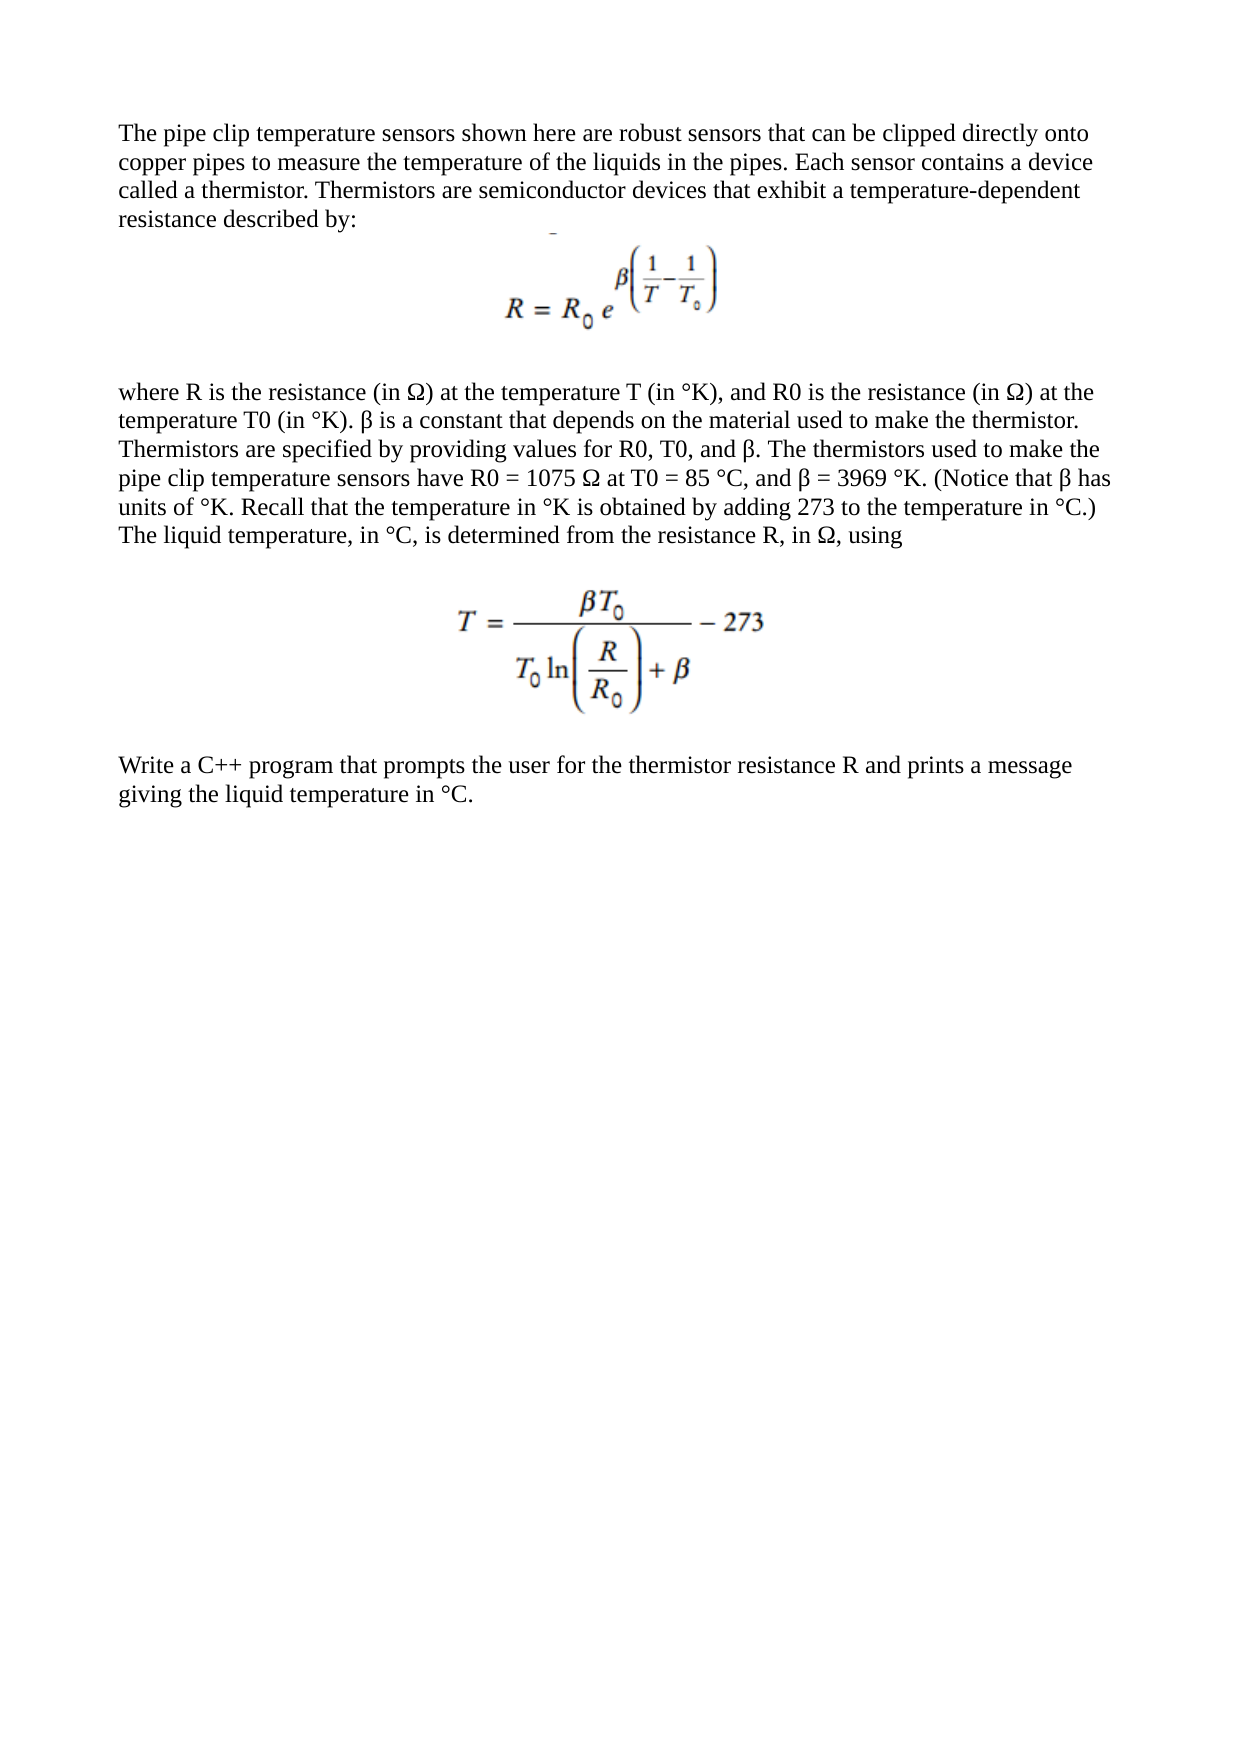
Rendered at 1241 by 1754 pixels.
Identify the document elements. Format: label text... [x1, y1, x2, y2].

picture [455, 233, 785, 359]
text where R is the resistance (in Ω) at the temperature T (in °K), and R0 is the resistance (in Ω) at the temperature T0 (in °K). β is a constant that depends on the material used to make the thermistor. Thermistors are specified by providing values for R0, T0, and β. The thermistors used to make the pipe clip temperature sensors have R0 = 1075 Ω at T0 = 85 °C, and β = 3969 °K. (Notice that β has units of °K. Recall that the temperature in °K is obtained by adding 273 to the temperature in °C.) The liquid temperature, in °C, is determined from the resistance R, in Ω, using [118, 377, 1122, 549]
picture [440, 578, 800, 725]
text Write a C++ program that prompts the user for the thermistor resistance R and prints a message giving the liquid temperature in °C. [118, 751, 1122, 808]
text The pipe clip temperature sensors shown here are robust sensors that can be clipped directly onto copper pipes to measure the temperature of the liquids in the pipes. Each sensor contains a device called a thermistor. Thermistors are semiconductor devices that exhibit a temperature-dependent resistance described by: [118, 118, 1122, 233]
